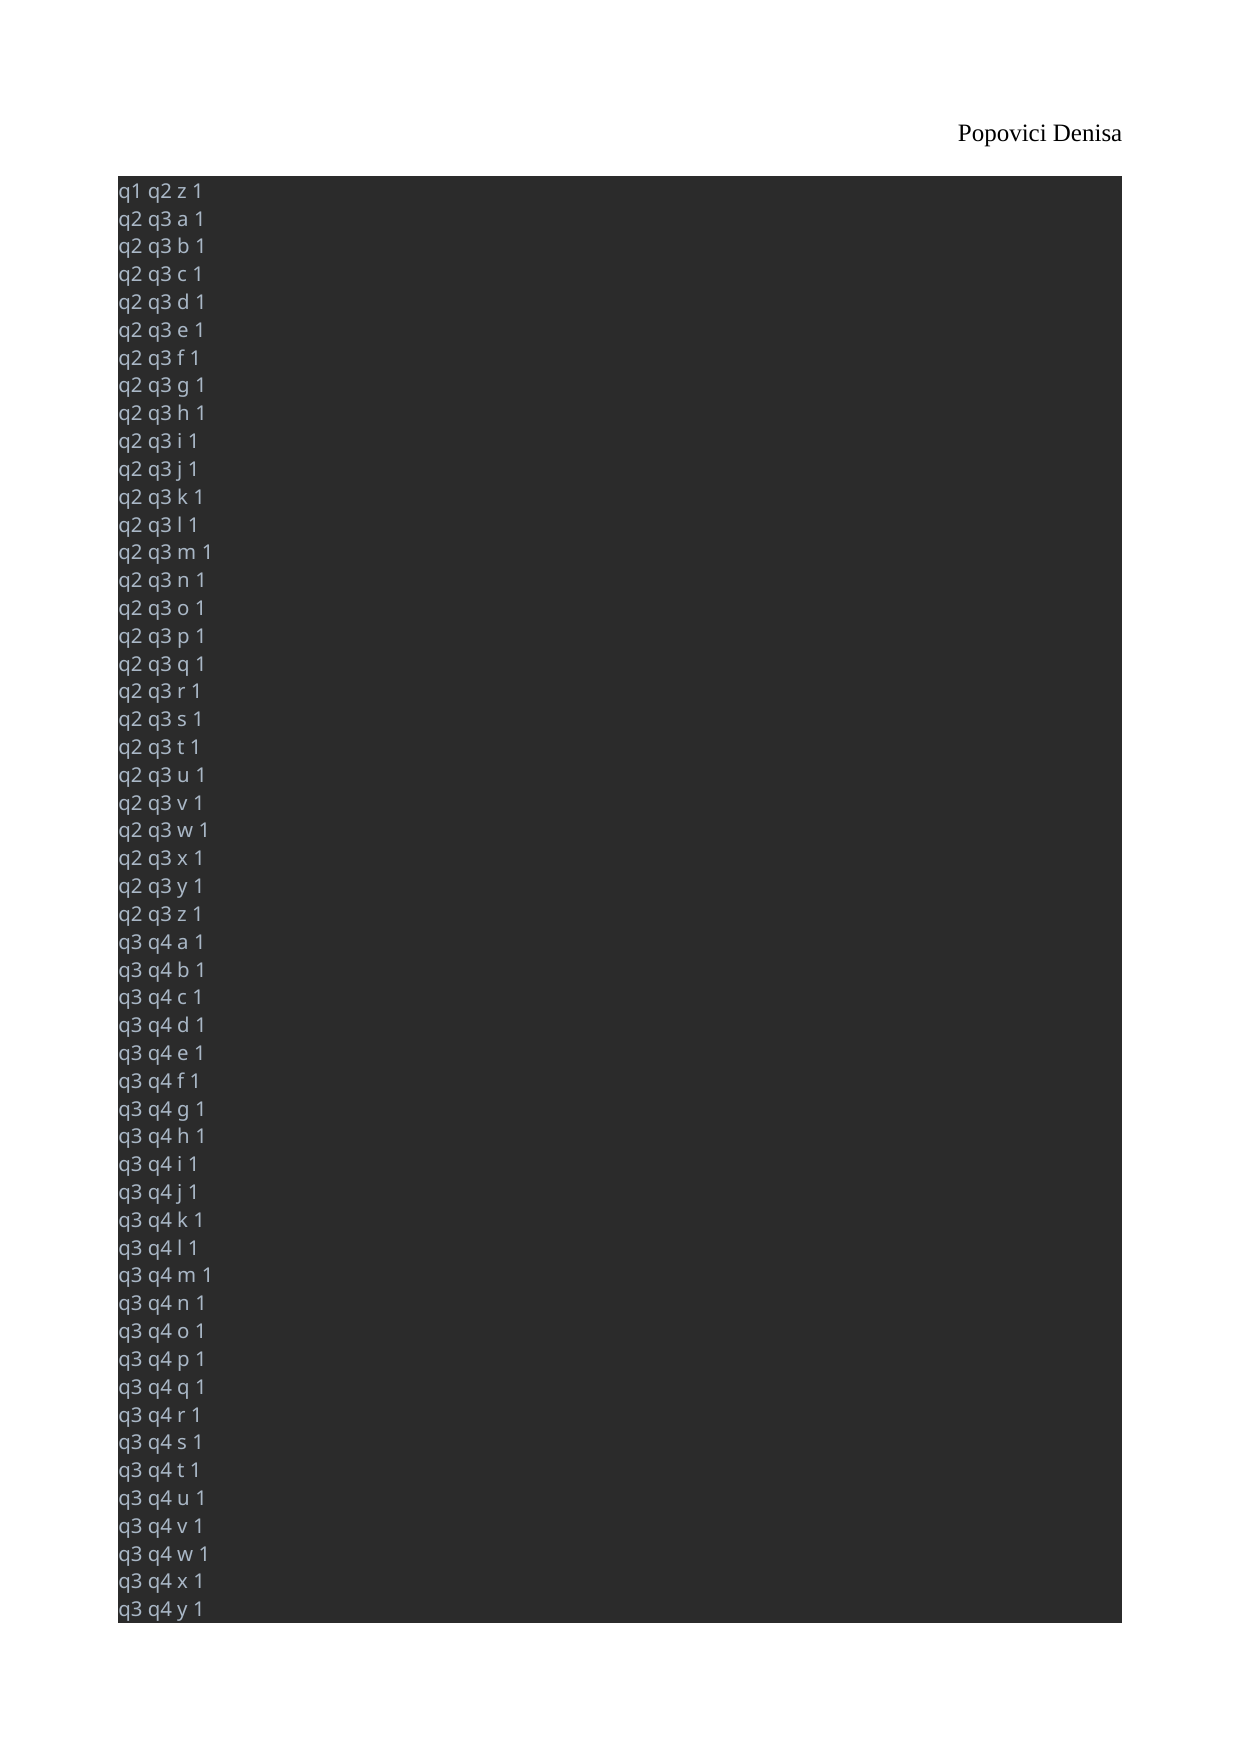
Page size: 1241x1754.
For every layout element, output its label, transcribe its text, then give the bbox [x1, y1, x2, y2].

text q2 q3 m 1 [118, 538, 1122, 566]
text q3 q4 r 1 [118, 1400, 1122, 1428]
text q3 q4 c 1 [118, 983, 1122, 1011]
text q2 q3 s 1 [118, 705, 1122, 733]
text q3 q4 d 1 [118, 1011, 1122, 1038]
text q2 q3 l 1 [118, 510, 1122, 538]
text q2 q3 z 1 [118, 899, 1122, 927]
text q2 q3 d 1 [118, 288, 1122, 315]
text q3 q4 b 1 [118, 955, 1122, 983]
text q2 q3 a 1 [118, 204, 1122, 232]
text q3 q4 g 1 [118, 1094, 1122, 1122]
text q2 q3 q 1 [118, 649, 1122, 677]
text q3 q4 a 1 [118, 927, 1122, 955]
text q2 q3 b 1 [118, 232, 1122, 260]
text q2 q3 p 1 [118, 621, 1122, 649]
text q3 q4 n 1 [118, 1289, 1122, 1317]
text q2 q3 i 1 [118, 427, 1122, 454]
text q2 q3 u 1 [118, 760, 1122, 788]
text q3 q4 x 1 [118, 1567, 1122, 1595]
text q3 q4 v 1 [118, 1511, 1122, 1539]
text q3 q4 s 1 [118, 1428, 1122, 1456]
text q3 q4 u 1 [118, 1483, 1122, 1511]
text q2 q3 o 1 [118, 593, 1122, 621]
text q2 q3 x 1 [118, 844, 1122, 872]
text q1 q2 z 1 [118, 176, 1122, 204]
text q3 q4 i 1 [118, 1150, 1122, 1178]
text q2 q3 h 1 [118, 399, 1122, 427]
text q3 q4 e 1 [118, 1038, 1122, 1066]
text q2 q3 w 1 [118, 816, 1122, 844]
text q3 q4 t 1 [118, 1456, 1122, 1483]
text q3 q4 f 1 [118, 1066, 1122, 1094]
text q3 q4 o 1 [118, 1317, 1122, 1344]
text q3 q4 y 1 [118, 1595, 1122, 1623]
text q3 q4 j 1 [118, 1178, 1122, 1205]
text q3 q4 l 1 [118, 1233, 1122, 1261]
text q2 q3 t 1 [118, 733, 1122, 760]
text q2 q3 e 1 [118, 315, 1122, 343]
text q2 q3 r 1 [118, 677, 1122, 705]
text q3 q4 q 1 [118, 1372, 1122, 1400]
text q3 q4 m 1 [118, 1261, 1122, 1289]
text q2 q3 y 1 [118, 872, 1122, 899]
text q3 q4 h 1 [118, 1122, 1122, 1150]
text q3 q4 k 1 [118, 1205, 1122, 1233]
text q2 q3 c 1 [118, 260, 1122, 288]
text q3 q4 p 1 [118, 1344, 1122, 1372]
text q2 q3 j 1 [118, 454, 1122, 482]
text q3 q4 w 1 [118, 1539, 1122, 1567]
text q2 q3 n 1 [118, 566, 1122, 593]
text q2 q3 g 1 [118, 371, 1122, 399]
text q2 q3 v 1 [118, 788, 1122, 816]
text q2 q3 f 1 [118, 343, 1122, 371]
text q2 q3 k 1 [118, 482, 1122, 510]
